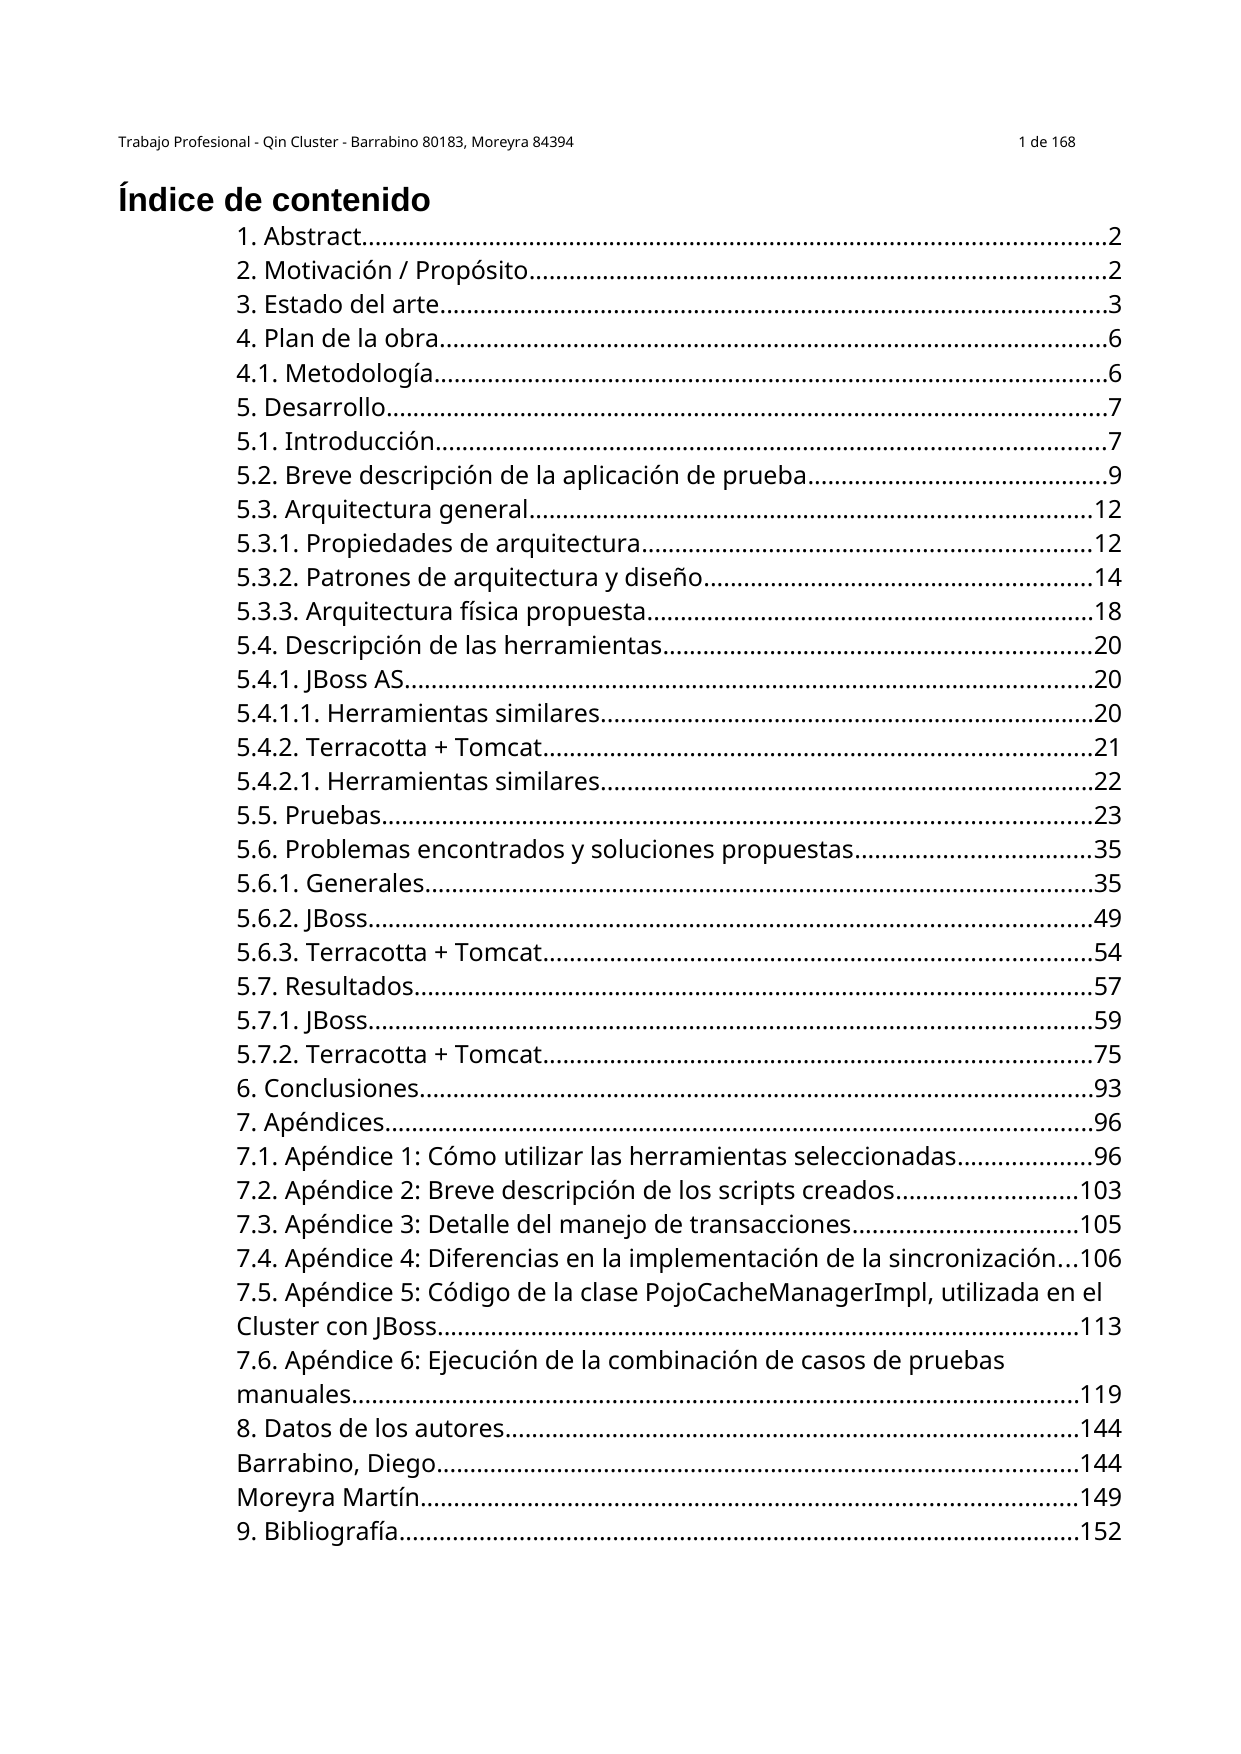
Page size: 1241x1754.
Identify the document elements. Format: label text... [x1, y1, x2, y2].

text 5. Desarrollo 7 [236, 389, 1122, 423]
text 7.2. Apéndice 2: Breve descripción de los scripts creados 103 [236, 1173, 1122, 1207]
text 5.1. Introducción 7 [236, 423, 1122, 457]
text 5.6.2. JBoss 49 [236, 900, 1122, 934]
text 5.3.1. Propiedades de arquitectura 12 [236, 526, 1122, 559]
text 5.6.3. Terracotta + Tomcat 54 [236, 934, 1122, 968]
text 4.1. Metodología 6 [236, 355, 1122, 389]
text 5.4.1. JBoss AS 20 [236, 662, 1122, 696]
text 5.6.1. Generales 35 [236, 866, 1122, 900]
text 7. Apéndices 96 [236, 1104, 1122, 1139]
text 4. Plan de la obra 6 [236, 321, 1122, 355]
text 7.6. Apéndice 6: Ejecución de la combinación de casos de pruebas manuales 119 [236, 1343, 1122, 1411]
text 5.7. Resultados 57 [236, 968, 1122, 1002]
text 5.4.2.1. Herramientas similares 22 [236, 764, 1122, 798]
text 5.3. Arquitectura general 12 [236, 491, 1122, 526]
text 6. Conclusiones 93 [236, 1071, 1122, 1104]
text 5.6. Problemas encontrados y soluciones propuestas 35 [236, 832, 1122, 866]
text 5.5. Pruebas 23 [236, 798, 1122, 832]
text 5.4. Descripción de las herramientas 20 [236, 628, 1122, 662]
text Barrabino, Diego 144 [236, 1445, 1122, 1479]
subtitle Índice de contenido [118, 182, 1122, 219]
text Moreyra Martín 149 [236, 1479, 1122, 1513]
text 5.4.2. Terracotta + Tomcat 21 [236, 730, 1122, 764]
text 5.3.2. Patrones de arquitectura y diseño 14 [236, 559, 1122, 594]
text 5.7.2. Terracotta + Tomcat 75 [236, 1036, 1122, 1071]
text 7.3. Apéndice 3: Detalle del manejo de transacciones 105 [236, 1207, 1122, 1241]
text 8. Datos de los autores 144 [236, 1411, 1122, 1445]
text 3. Estado del arte 3 [236, 287, 1122, 321]
text 9. Bibliografía 152 [236, 1513, 1122, 1547]
text 5.4.1.1. Herramientas similares 20 [236, 696, 1122, 730]
text 7.1. Apéndice 1: Cómo utilizar las herramientas seleccionadas 96 [236, 1139, 1122, 1173]
text 7.5. Apéndice 5: Código de la clase PojoCacheManagerImpl, utilizada en el Cluster con JBoss 113 [236, 1275, 1122, 1343]
text 2. Motivación / Propósito 2 [236, 253, 1122, 287]
text 1. Abstract 2 [236, 219, 1122, 253]
text 5.2. Breve descripción de la aplicación de prueba 9 [236, 457, 1122, 491]
text 7.4. Apéndice 4: Diferencias en la implementación de la sincronización 106 [236, 1241, 1122, 1275]
text 5.7.1. JBoss 59 [236, 1002, 1122, 1036]
text 5.3.3. Arquitectura física propuesta 18 [236, 594, 1122, 628]
